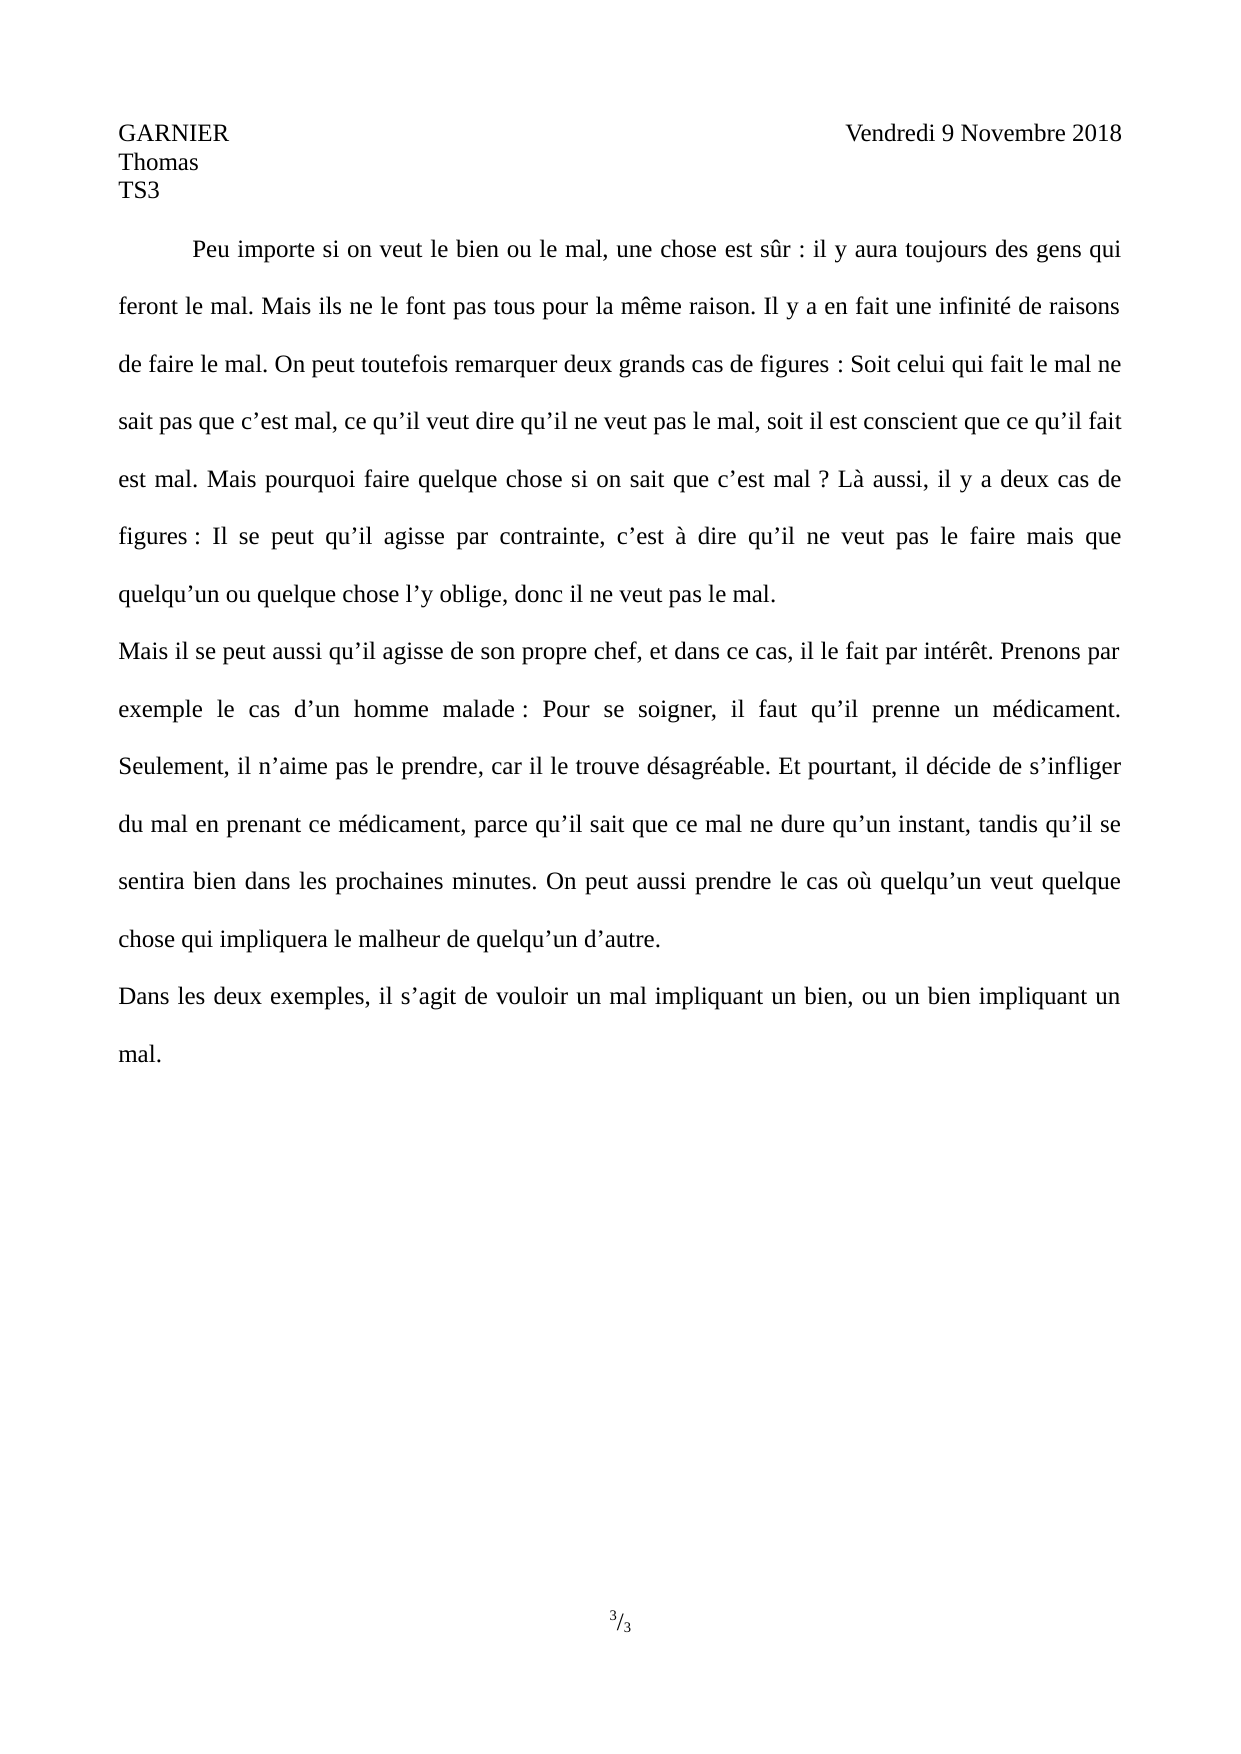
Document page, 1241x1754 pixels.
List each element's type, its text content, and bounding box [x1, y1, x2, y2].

text Peu importe si on veut le bien ou le mal, une chose est sûr : il y aura toujours des gens qui feront le mal. Mais ils ne le font pas tous pour la même raison. Il y a en fait une infinité de raisons de faire le mal. On peut toutefois remarquer deux grands cas de figures : Soit celui qui fait le mal ne sait pas que c’est mal, ce qu’il veut dire qu’il ne veut pas le mal, soit il est conscient que ce qu’il fait est mal. Mais pourquoi faire quelque chose si on sait que c’est mal ? Là aussi, il y a deux cas de figures : Il se peut qu’il agisse par contrainte, c’est à dire qu’il ne veut pas le faire mais que quelqu’un ou quelque chose l’y oblige, donc il ne veut pas le mal. [118, 234, 1122, 608]
text Dans les deux exemples, il s’agit de vouloir un mal impliquant un bien, ou un bien impliquant un mal. [118, 981, 1122, 1068]
text Mais il se peut aussi qu’il agisse de son propre chef, et dans ce cas, il le fait par intérêt. Prenons par exemple le cas d’un homme malade : Pour se soigner, il faut qu’il prenne un médicament. Seulement, il n’aime pas le prendre, car il le trouve désagréable. Et pourtant, il décide de s’infliger du mal en prenant ce médicament, parce qu’il sait que ce mal ne dure qu’un instant, tandis qu’il se sentira bien dans les prochaines minutes. On peut aussi prendre le cas où quelqu’un veut quelque chose qui impliquera le malheur de quelqu’un d’autre. [118, 636, 1122, 953]
